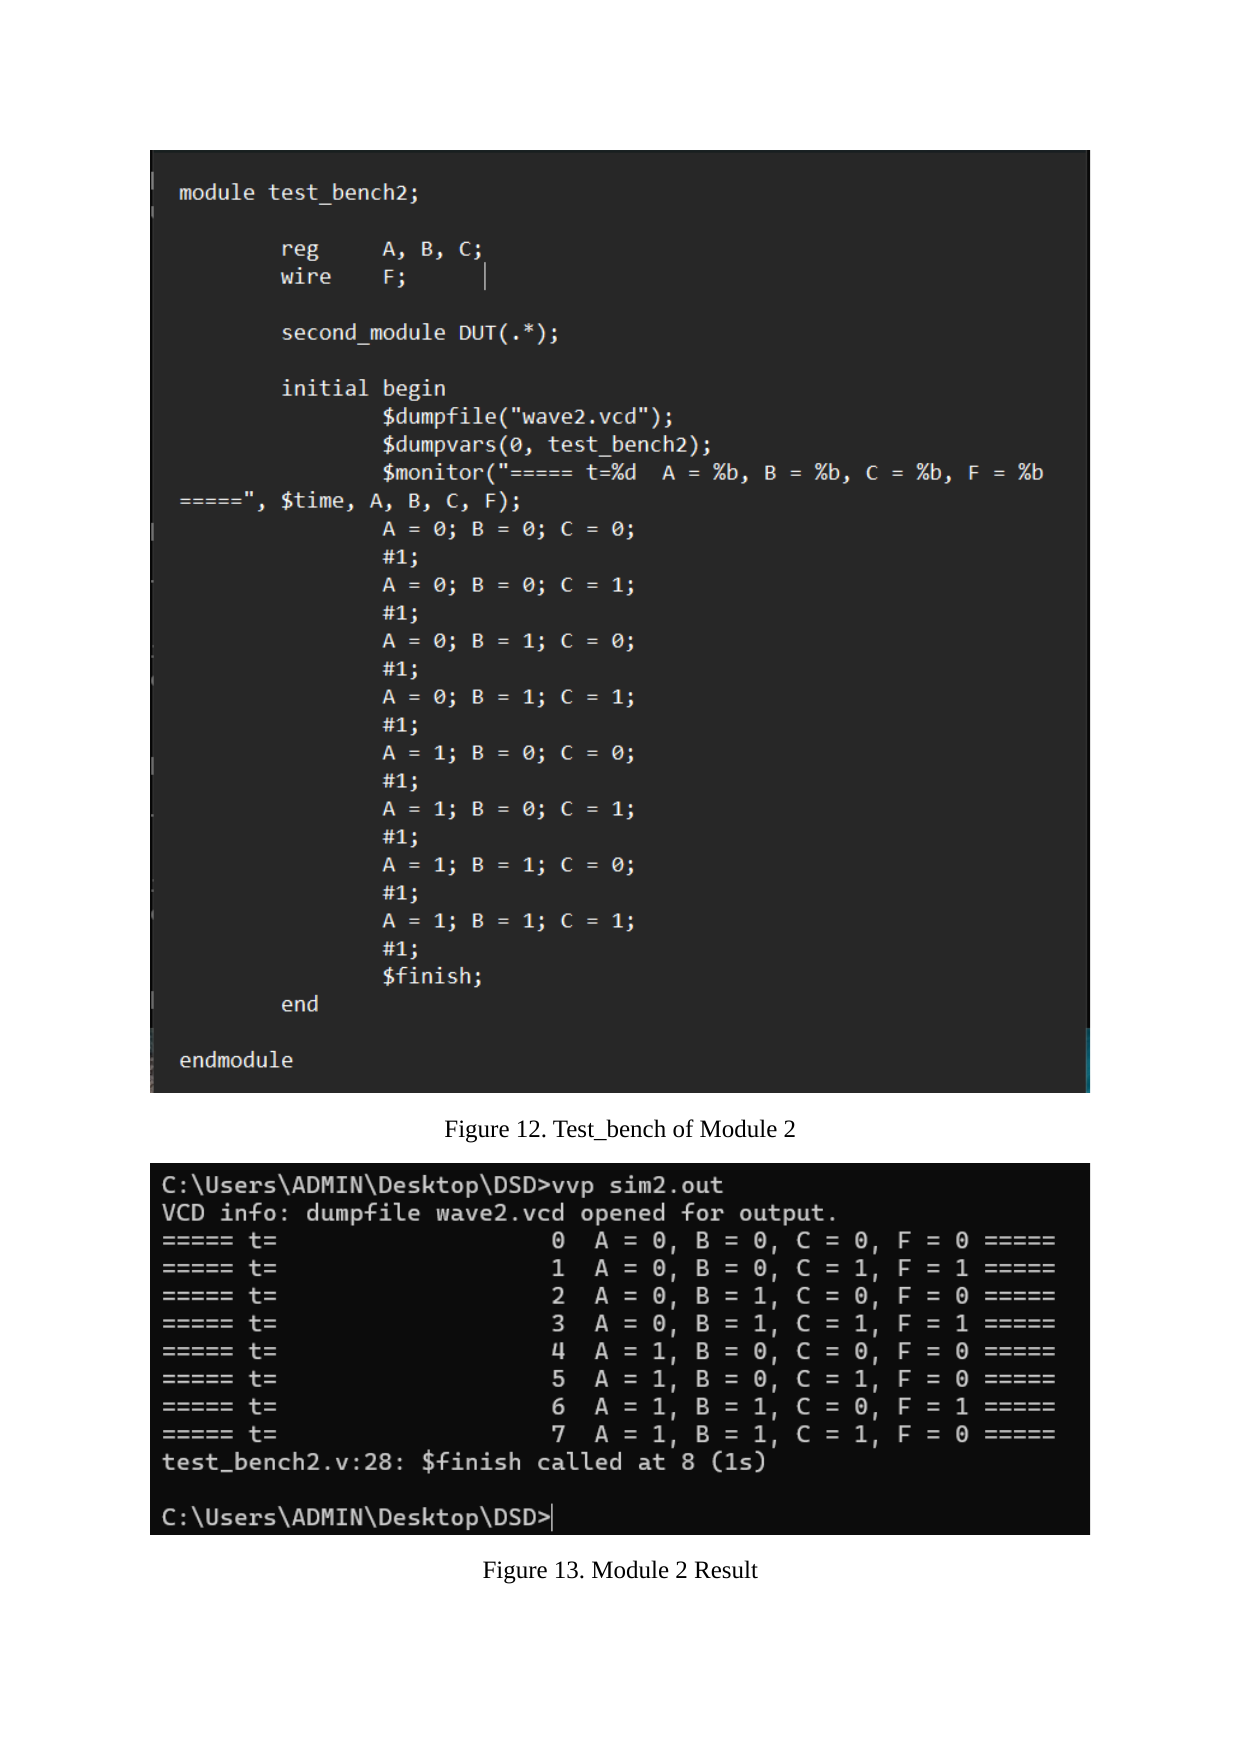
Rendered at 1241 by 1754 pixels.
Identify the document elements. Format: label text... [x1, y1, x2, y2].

text Figure 12. Test_bench of Module 2 [150, 1114, 1090, 1143]
text Figure 13. Module 2 Result [150, 1556, 1090, 1584]
